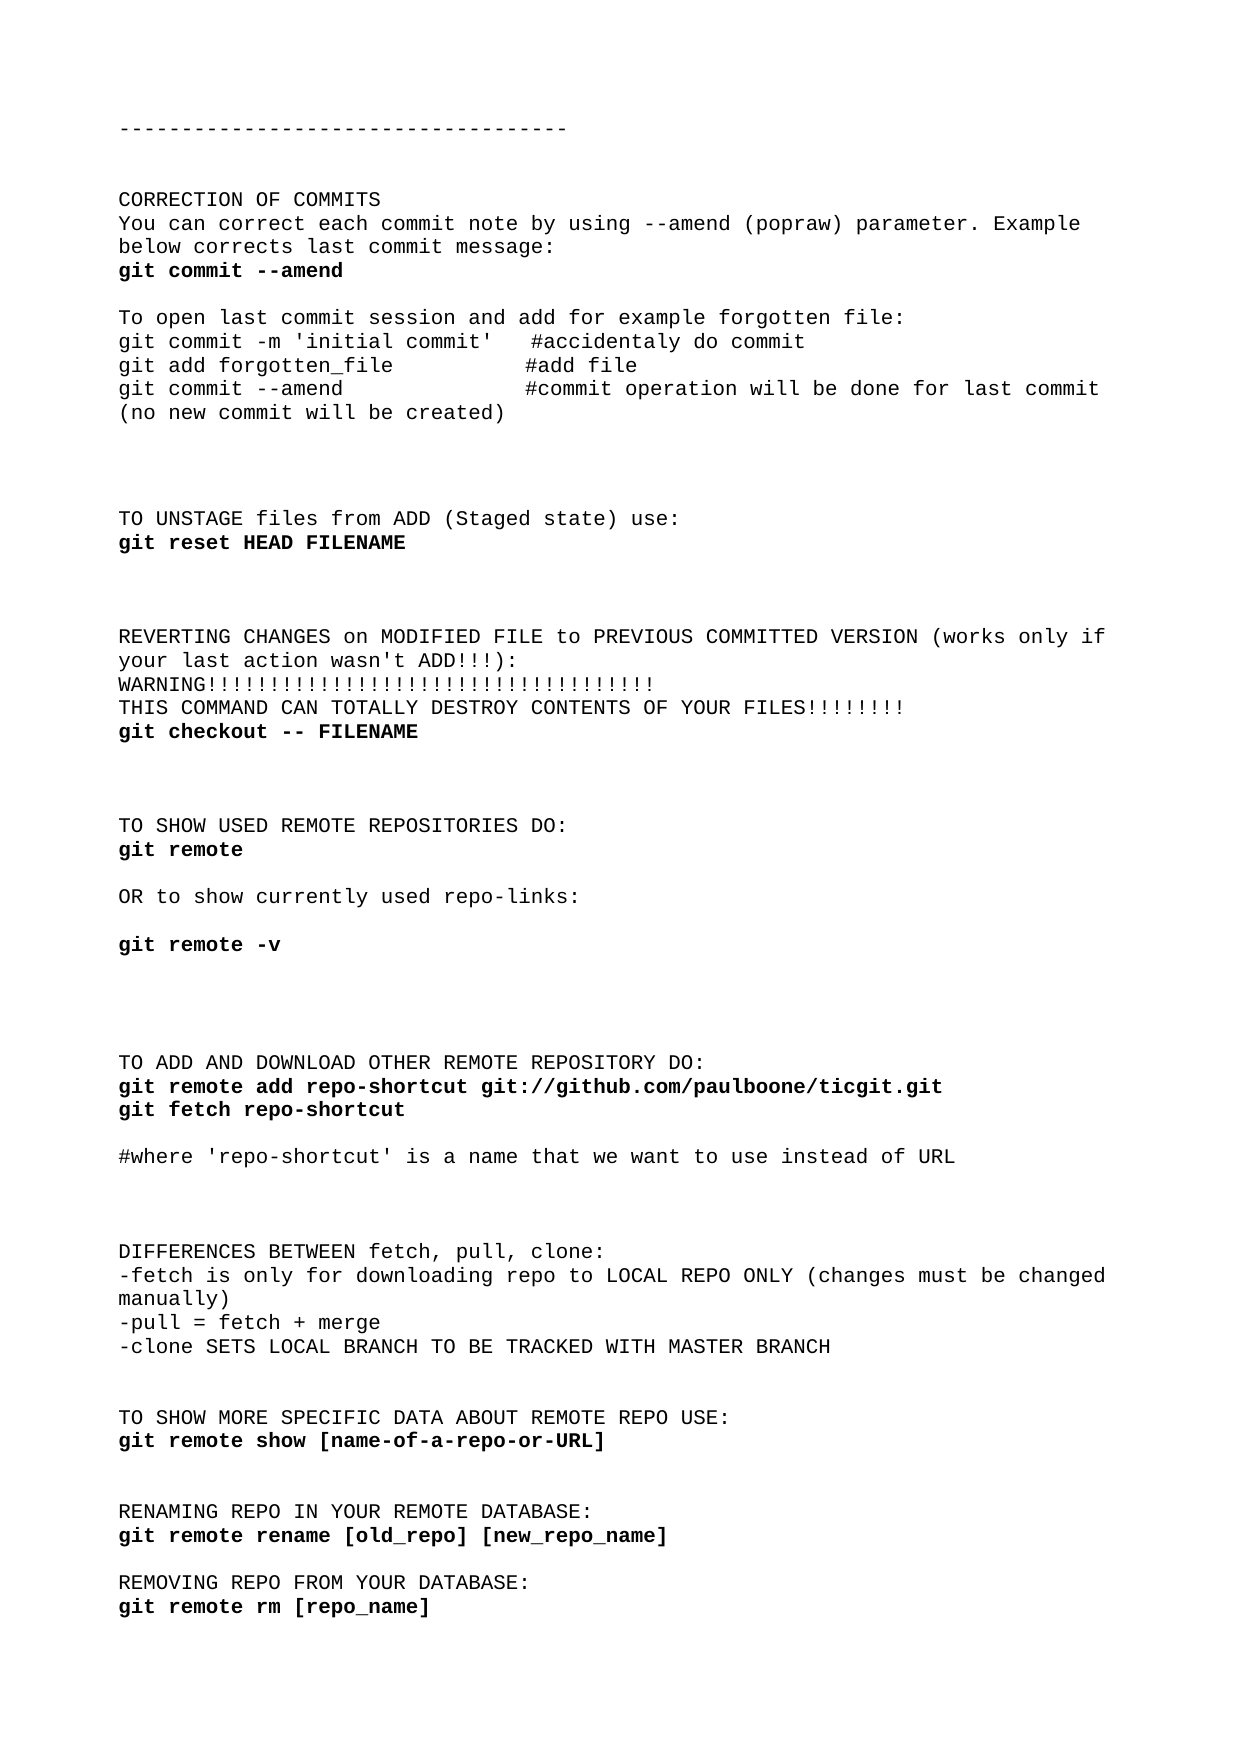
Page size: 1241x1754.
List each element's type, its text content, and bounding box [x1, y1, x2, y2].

text TO SHOW USED REMOTE REPOSITORIES DO: [118, 816, 1122, 839]
text git commit --amend #commit operation will be done for last commit (no new commit will be created) [118, 378, 1122, 426]
text -clone SETS LOCAL BRANCH TO BE TRACKED WITH MASTER BRANCH [118, 1336, 1122, 1359]
text You can correct each commit note by using --amend (popraw) parameter. Example below corrects last commit message: [118, 213, 1122, 260]
text git remote -v [118, 934, 1122, 957]
text TO SHOW MORE SPECIFIC DATA ABOUT REMOTE REPO USE: [118, 1407, 1122, 1430]
text CORRECTION OF COMMITS [118, 189, 1122, 213]
text ------------------------------------ [118, 118, 1122, 142]
text OR to show currently used repo-links: [118, 886, 1122, 910]
text #where 'repo-shortcut' is a name that we want to use instead of URL [118, 1147, 1122, 1170]
text git add forgotten_file #add file [118, 354, 1122, 378]
text git remote show [name-of-a-repo-or-URL] [118, 1430, 1122, 1454]
text git remote add repo-shortcut git://github.com/paulboone/ticgit.git [118, 1076, 1122, 1099]
text git remote rm [repo_name] [118, 1596, 1122, 1619]
text REVERTING CHANGES on MODIFIED FILE to PREVIOUS COMMITTED VERSION (works only if your last action wasn't ADD!!!): [118, 626, 1122, 674]
text To open last commit session and add for example forgotten file: [118, 307, 1122, 331]
text TO ADD AND DOWNLOAD OTHER REMOTE REPOSITORY DO: [118, 1052, 1122, 1076]
text THIS COMMAND CAN TOTALLY DESTROY CONTENTS OF YOUR FILES!!!!!!!! git checkout -- FILENAME [118, 697, 1122, 744]
text git remote rename [old_repo] [new_repo_name] [118, 1525, 1122, 1548]
text DIFFERENCES BETWEEN fetch, pull, clone: [118, 1241, 1122, 1265]
text git fetch repo-shortcut [118, 1099, 1122, 1123]
text -pull = fetch + merge [118, 1312, 1122, 1336]
text TO UNSTAGE files from ADD (Staged state) use: [118, 508, 1122, 532]
text WARNING!!!!!!!!!!!!!!!!!!!!!!!!!!!!!!!!!!!! [118, 674, 1122, 697]
text git remote [118, 839, 1122, 863]
text git commit --amend [118, 260, 1122, 284]
text git reset HEAD FILENAME [118, 532, 1122, 555]
text -fetch is only for downloading repo to LOCAL REPO ONLY (changes must be changed manually) [118, 1265, 1122, 1312]
text RENAMING REPO IN YOUR REMOTE DATABASE: [118, 1501, 1122, 1525]
text git commit -m 'initial commit' #accidentaly do commit [118, 331, 1122, 354]
text REMOVING REPO FROM YOUR DATABASE: [118, 1572, 1122, 1596]
